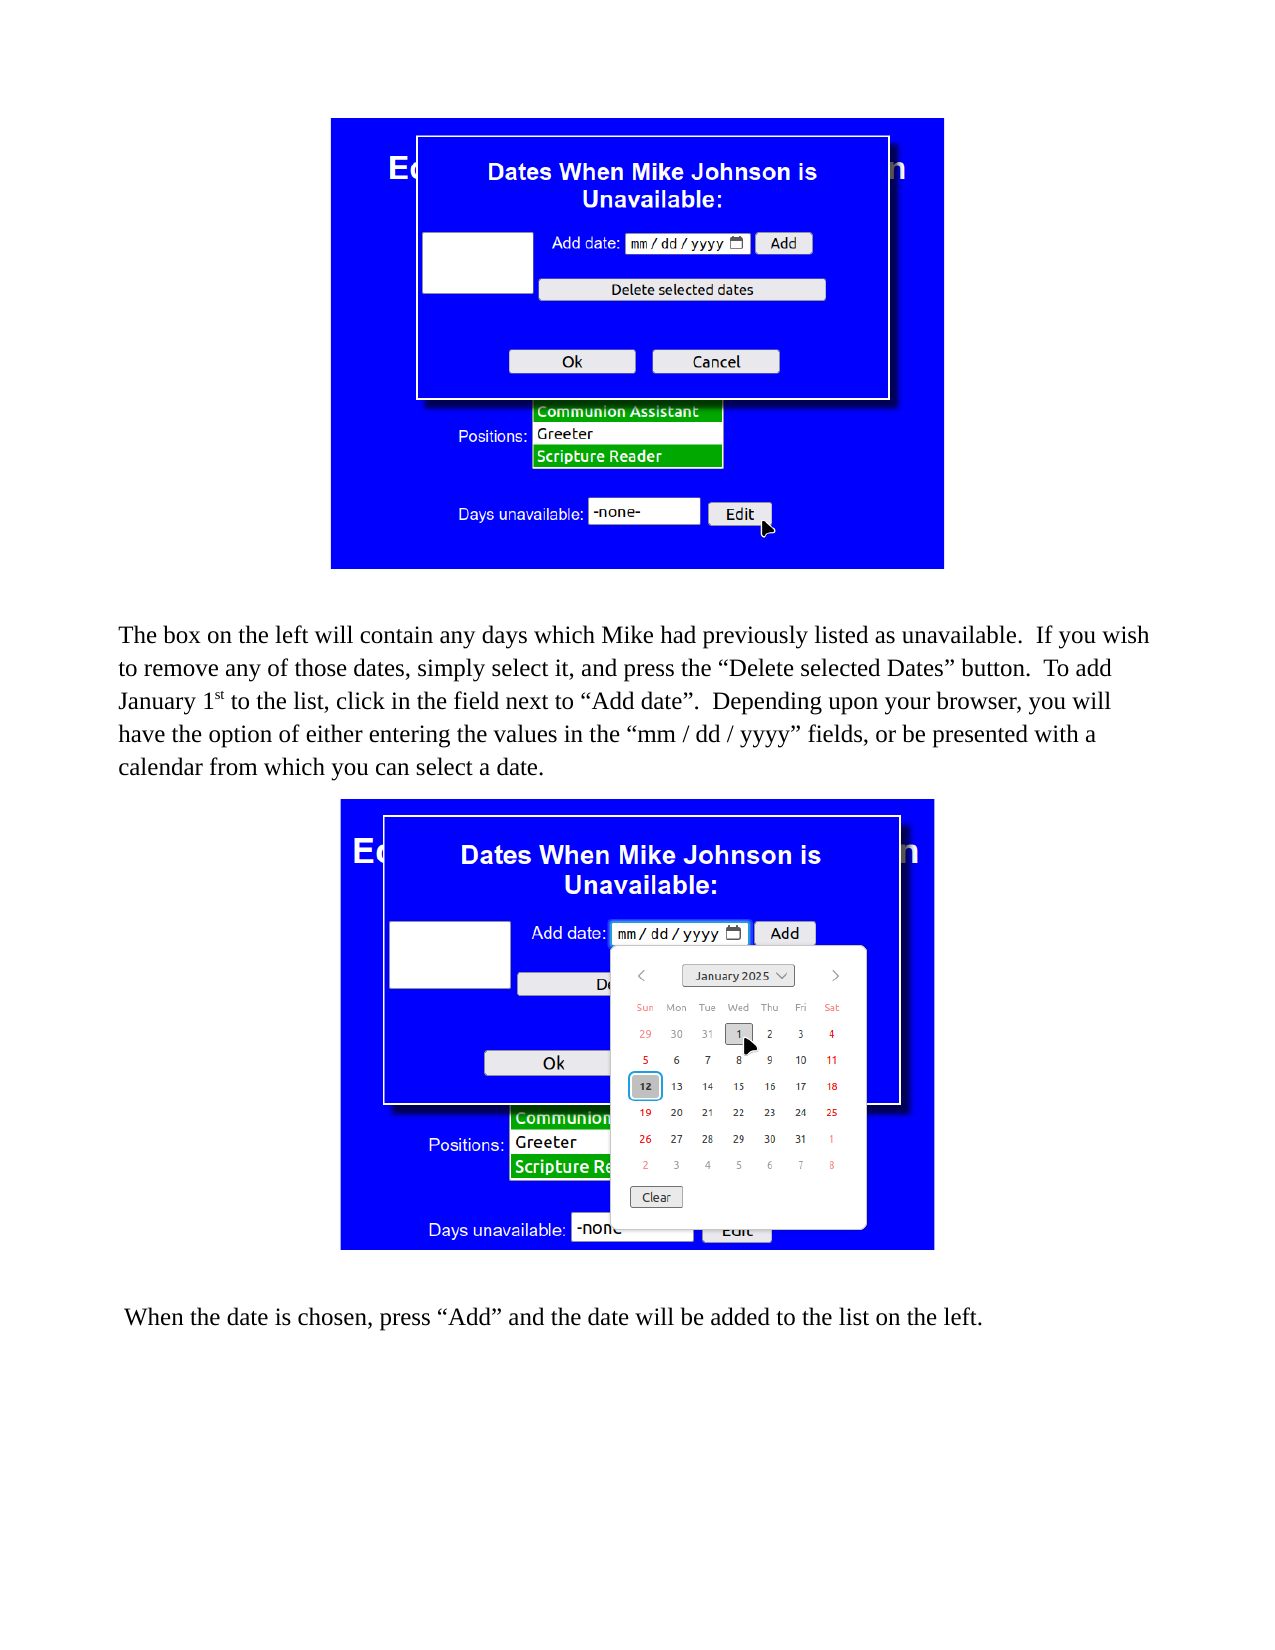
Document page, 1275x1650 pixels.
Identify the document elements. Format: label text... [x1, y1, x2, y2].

text The box on the left will contain any days which Mike had previously listed as unavailable. If you wish to remove any of those dates, simply select it, and press the “Delete selected Dates” button. To add January 1st to the list, click in the field next to “Add date”. Depending upon your browser, you will have the option of either entering the values in the “mm / dd / yyyy” fields, or be presented with a calendar from which you can select a date. [118, 620, 1157, 781]
text When the date is chosen, press “Add” and the date will be added to the list on the left. [118, 1302, 1157, 1330]
picture [340, 799, 935, 1250]
picture [330, 118, 945, 569]
